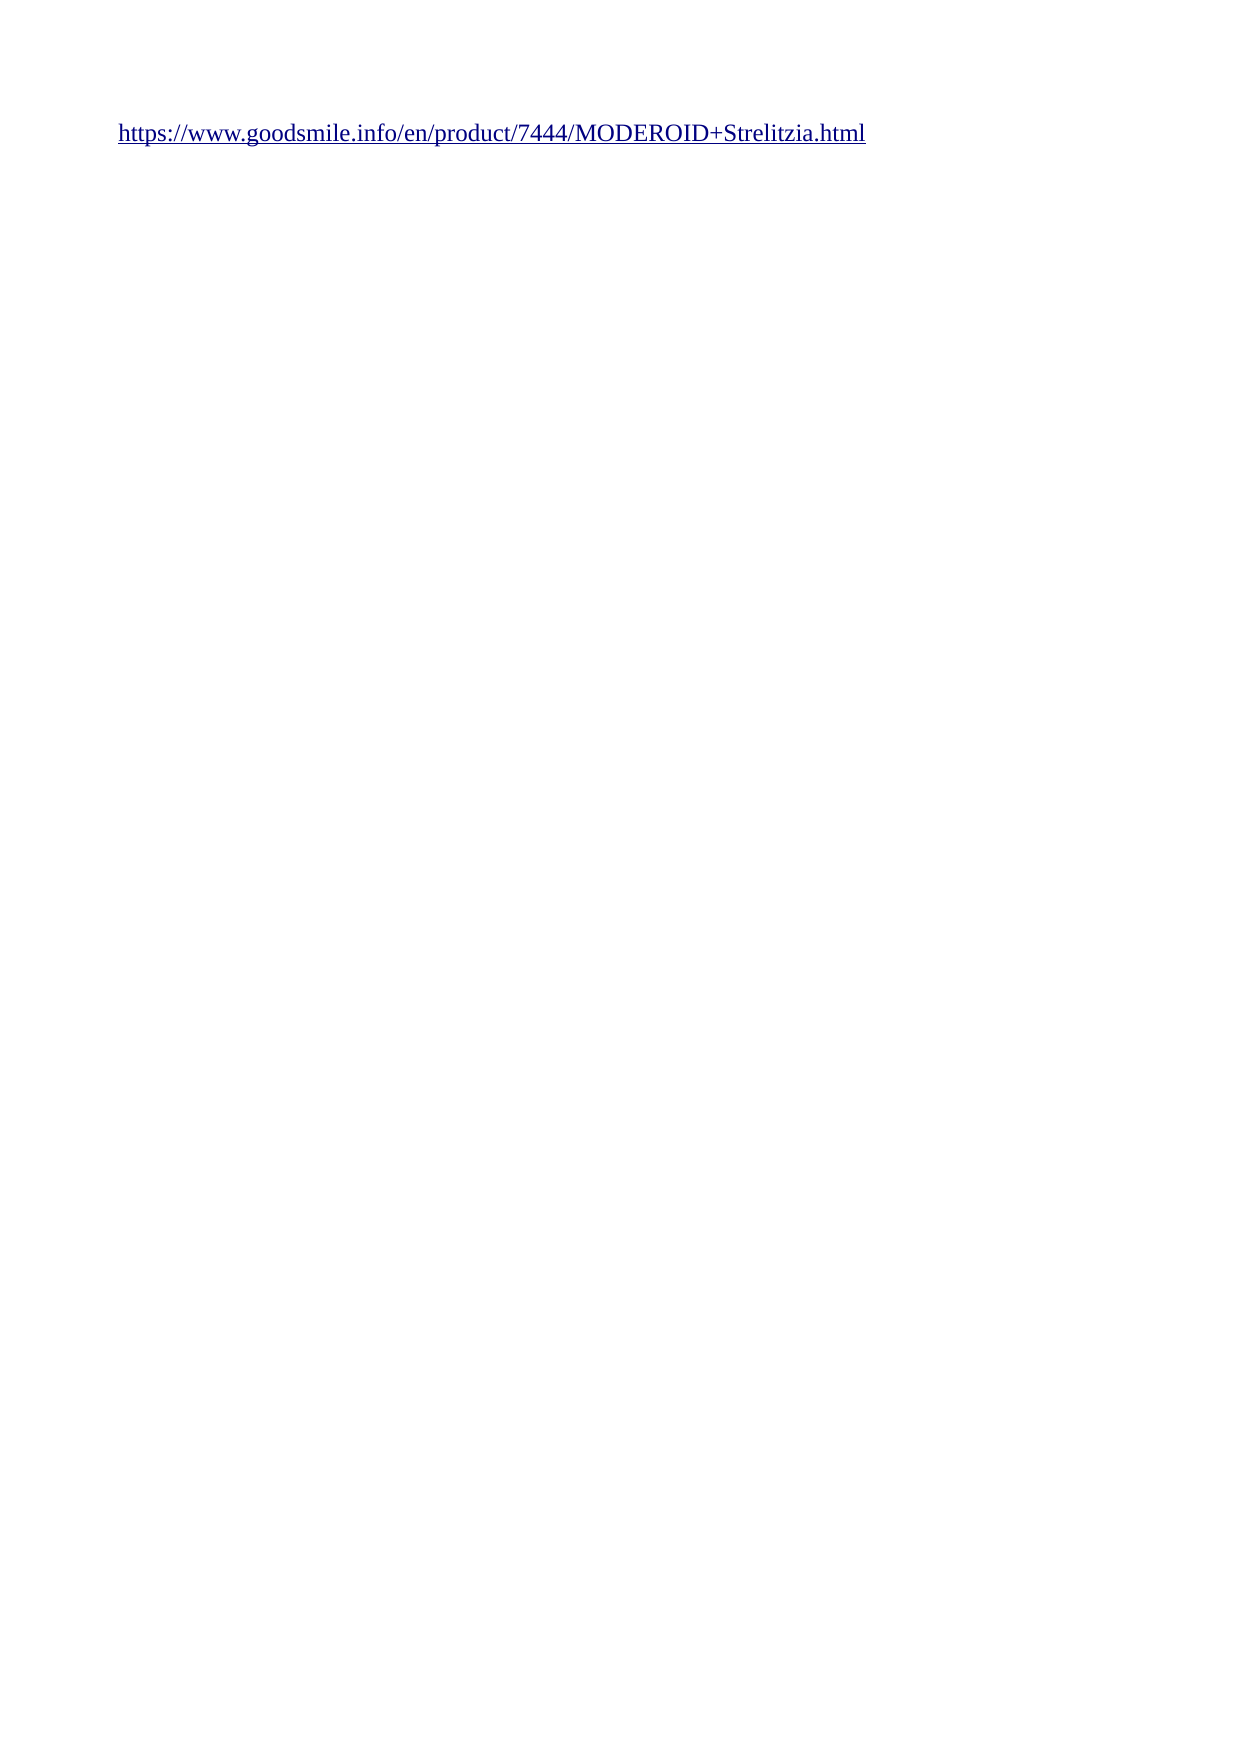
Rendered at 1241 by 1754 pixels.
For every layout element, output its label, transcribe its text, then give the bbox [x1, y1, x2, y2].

text https://www.goodsmile.info/en/product/7444/MODEROID+Strelitzia.html [118, 118, 1122, 147]
